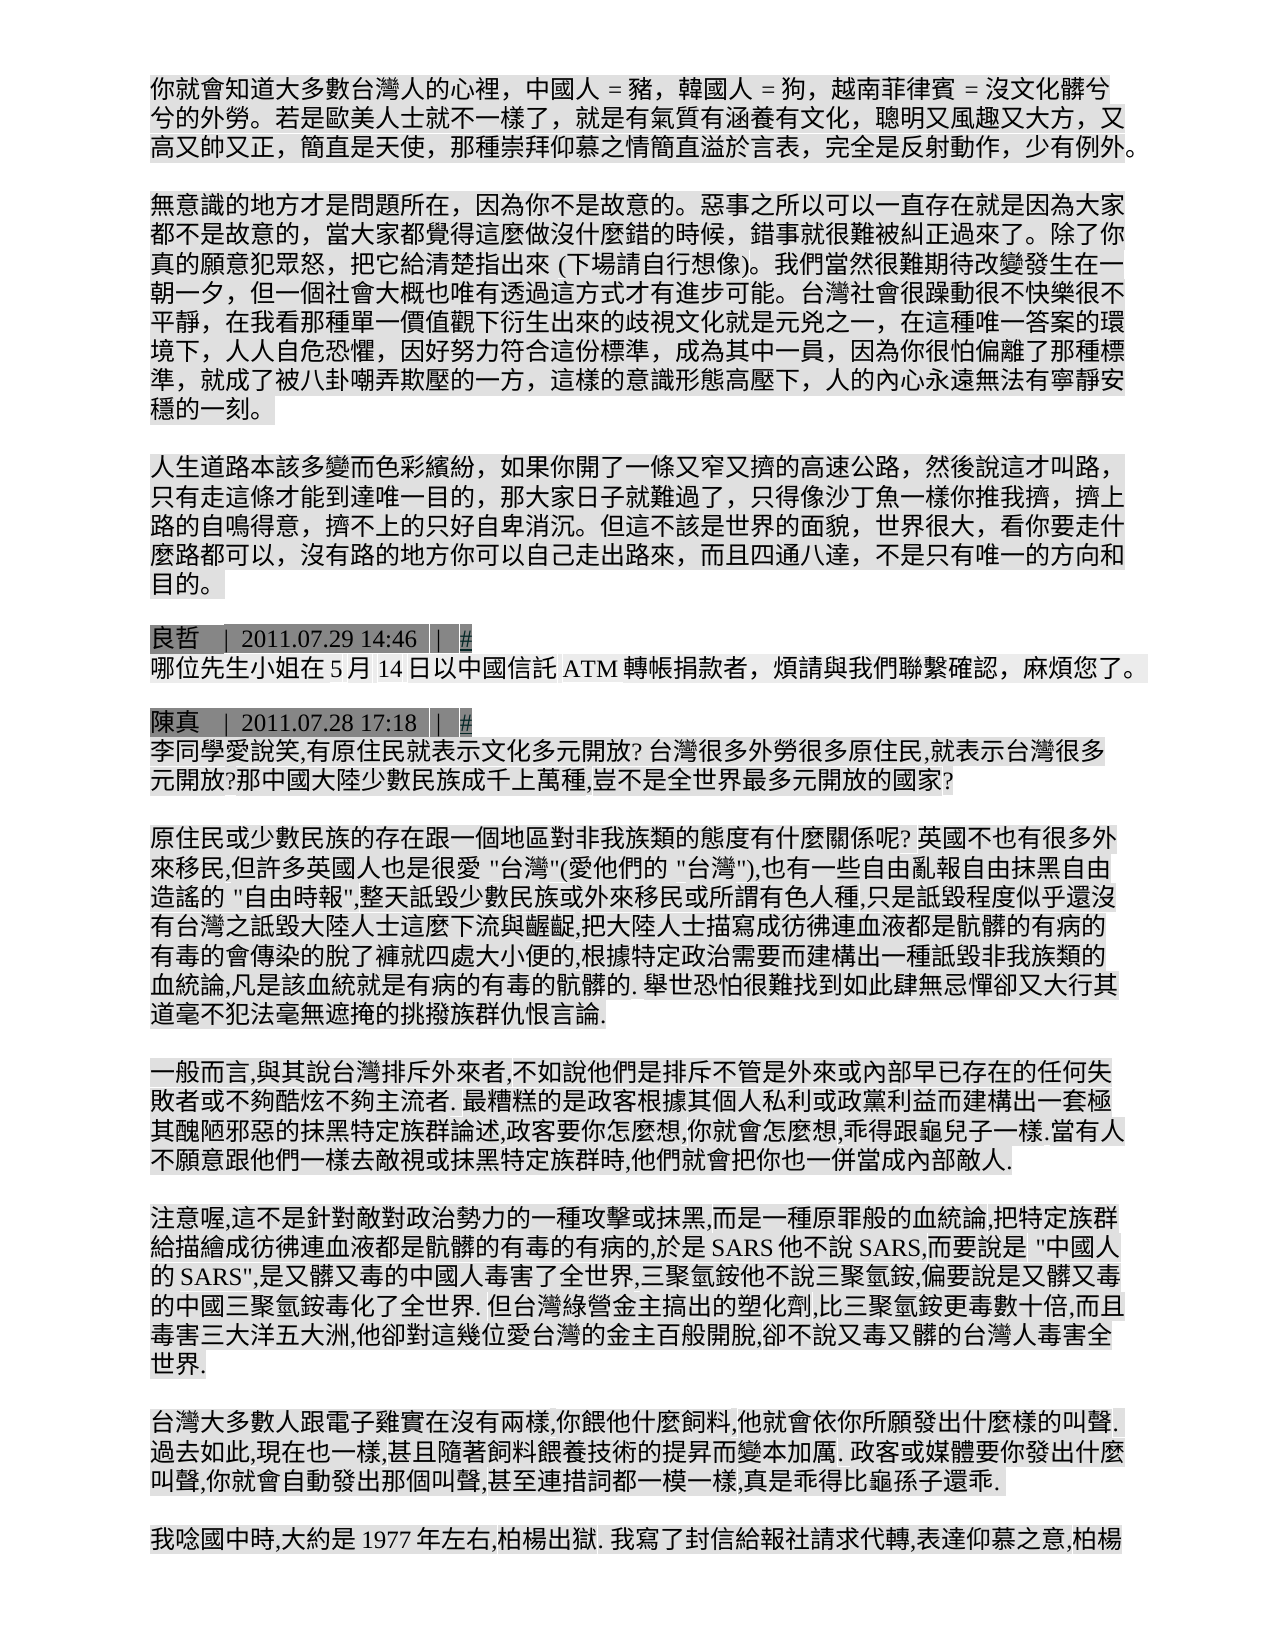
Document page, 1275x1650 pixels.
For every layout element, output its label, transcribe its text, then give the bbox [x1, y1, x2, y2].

text 陳真 | 2011.07.28 17:18 | # [150, 708, 1125, 737]
text 哪位先生小姐在5月14日以中國信託ATM轉帳捐款者，煩請與我們聯繫確認，麻煩您了。 [150, 654, 1125, 683]
text 良哲 | 2011.07.29 14:46 | # [150, 624, 1125, 654]
text 李同學愛說笑,有原住民就表示文化多元開放? 台灣很多外勞很多原住民,就表示台灣很多元開放?那中國大陸少數民族成千上萬種,豈不是全世界最多元開放的國家? 原住民或少數民族的存在跟一個地區對非我族類的態度有什麼關係呢? 英國不也有很多外來移民,但許多英國人也是很愛 "台灣"(愛他們的 "台灣"),也有一些自由亂報自由抹黑自由造謠的 "自由時報",整天詆毀少數民族或外來移民或所謂有色人種,只是詆毀程度似乎還沒有台灣之詆毀大陸人士這麼下流與齷齪,把大陸人士描寫成彷彿連血液都是骯髒的有病的有毒的會傳染的脫了褲就四處大小便的,根據特定政治需要而建構出一種詆毀非我族類的血統論,凡是該血統就是有病的有毒的骯髒的. 舉世恐怕很難找到如此肆無忌憚卻又大行其道毫不犯法毫無遮掩的挑撥族群仇恨言論. 一般而言,與其說台灣排斥外來者,不如說他們是排斥不管是外來或內部早已存在的任何失敗者或不夠酷炫不夠主流者. 最糟糕的是政客根據其個人私利或政黨利益而建構出一套極其醜陋邪惡的抹黑特定族群論述,政客要你怎麼想,你就會怎麼想,乖得跟龜兒子一樣.當有人不願意跟他們一樣去敵視或抹黑特定族群時,他們就會把你也一併當成內部敵人. 注意喔,這不是針對敵對政治勢力的一種攻擊或抹黑,而是一種原罪般的血統論,把特定族群給描繪成彷彿連血液都是骯髒的有毒的有病的,於是SARS他不說SARS,而要說是 "中國人的SARS",是又髒又毒的中國人毒害了全世界,三聚氫銨他不說三聚氫銨,偏要說是又髒又毒的中國三聚氫銨毒化了全世界. 但台灣綠營金主搞出的塑化劑,比三聚氫銨更毒數十倍,而且毒害三大洋五大洲,他卻對這幾位愛台灣的金主百般開脫,卻不說又毒又髒的台灣人毒害全世界. 台灣大多數人跟電子雞實在沒有兩樣,你餵他什麼飼料,他就會依你所願發出什麼樣的叫聲. 過去如此,現在也一樣,甚且隨著飼料餵養技術的提昇而變本加厲. 政客或媒體要你發出什麼叫聲,你就會自動發出那個叫聲,甚至連措詞都一模一樣,真是乖得比龜孫子還乖. 我唸國中時,大約是1977年左右,柏楊出獄. 我寫了封信給報社請求代轉,表達仰慕之意,柏楊 [150, 737, 1125, 1554]
text 底下是前兩天回應臉書上朋友的兩篇文字。基於聯絡需求和樂趣，我從兩年前開始使用臉書，但我最近愈來愈覺得臉書這東西實在很輕浮。這網站有所謂隱私權設定，讓人以為它是一種純私人的空間，但其實很多時候你寫的東西大家還是都看得到；它到底是不是一個公開發言環境實在很難說，這種模稜兩可的本質加上如潮水般隨時會被沖刷掉的發言(因為你所有的朋友的發言都會在彼此的版面上出現，想像你在臉書上有兩百個朋友，每天一個人講一句話，你的版面一天就有兩百則留言)，讓使用者養成一種說話不負責任的習慣，幾乎各種挑撥族群或是歧視或言語操弄或人身八卦都是常態，人們根本不在乎。臉書這東西本質是輕薄短小的，我看總有一天會被人們厭惡而淘汰。 陳真說台灣人排斥非我族類，但我看台灣人自己沒這感覺，他搞不好覺得自己很公正很有正義感很有美感，根本不覺得自己有排他性。這位朋友和我挺熟，在生活和臉書上十分順遂而得寵，差不多是眾星拱月那樣，很受歡迎，她無時無刻喜歡展現自己的所謂優雅和不凡，優雅就算了，但這態勢似隨著時日變本加厲，前幾天在臉書上說她固定去跑步時，看到旁邊的「中年婦女」們在「大放厥詞」抱怨的生活的種種辛苦和不順，然後說我也不是刻板印象啦，我知道這裡頭有很多更深層的結構性因素啦，但是唉，看她們那樣嘮嘮叨叨、大聲碎唸發牢騷，讓我更堅定不要變成那樣的人，要成為一個懂得照顧自己，夠氣質又優雅的女性…bla bla (抱歉為了隱私，原文不能貼出) 因此我寫了這兩段文字回應。鈺錠說我很不識相，竟然敢公然冒犯眾多男性朋友心中的女神。我其實也很猶豫，因為台灣人不好惹，但我最後還是鼓氣勇氣寫了。第二天見面一陣尷尬，對方在我面前眼淚直掉，一直跟我解釋說她不是那樣，她沒有不知人間疾苦云云，我看了實在於心不忍，很後悔，雖然我本意是好的，但有時候就是好意在傷人。 不好意思引用陳真說過的維根斯坦的一段話，我不是故意拿它來給自己文章加分，而是我真的深深被這段話給打動。 --------------------------------- XX，說些老實話，請妳聽了不要覺得被冒犯，我很少對別人發表意見，但我開口就不會說假話，我也不喜歡奉承，如果妳覺得被冒犯到，請原諒我吧，一個粗俗的人畢竟不懂什麼修詞。至少這些是我的真心話，我當妳是朋友，真正的朋友應該不會因為我的一些誠實想法而覺得我是故意找麻煩或懷有敵意。 我看妳臉書上的一堆發言，感覺妳真的蠻自戀的，自戀是好事，我就很自戀，但自我感覺良好到某種無知卻是另一回事。一個人有沒有辦法看起來很優雅或很溫馨或很有氣質，純綷是看他/她的社經條件，用什麼"結構性因素"這種詞真的是蠻傻的，說穿了是一種漂亮修詞，中產階級用來吃下層階級豆腐的粗口罷了。我想妳大概從小到大沒吃過什麼苦吧，沒有真正窮過、病過、被生活打擊過，體會過什麼是沒錢吃飯、沒錢繳房租，自己或親友發生事故求助無門是什麼感覺，妳大概也沒有被歧視過、被不良的環境和人糟蹋過，沒有真正為了生存而委屈求全或奔波勞累過。 我不是說人一定要過這種苦日子後才能來談道理，沒有人喜歡受苦，我要說的是一個人有沒有辦法避開這些痛苦，和他的社經地位是直接相關的。物質條件好，沒有後顧之憂的人可以不必委屈自己，沒錢沒勢的人就只能撐著掙扎求生。 只要是人，其實品性耐性美感都差不多，那些妳認為「大放厥詞」抱怨生活種種的歐巴桑，其實就只是因為她們無法逃開那樣的生活，而任何人在那樣的處境下都不會有多少耐心和意願去維持什麼優雅形象或氣質的，活都很困難了，還什麼狗屁優雅? 當你的生活充滿苦處時，抱怨只是一種必然。妳覺得大聲講話或潑婦罵街很讓妳受不了是嗎? 我想那是因為妳從來沒有受過真正的苦，那種會讓妳大聲痛哭或痛罵的苦。 不要誤會，我不是責備妳，一個人生來是什麼命多半是註定的，妳若有很好的家庭或工作或經濟狀況而可以過順遂的日子，應該感到高興，好好享受妳的生活。但多用些大腦，理解一下這個世界，我是說真正的理解而不是用一堆既有的眼光或理論去評價別人。妳是輔導老師不是嗎? 輔導老師理應是最有同理心(empathy) 和病識感 (insight) 的，我不懷疑妳的專業，但依我的觀察結果，我實在很難想像被妳輔導的後果，如果我是個歐巴桑或是問題家庭的小孩，我會很害怕被妳輔導，我很怕妳會叫我要優雅/要有氣質/要安靜/不要生氣/要乖/要融入群體/不可以說髒話/要聽老師的話/不可以怨天尤人/不要偏激/不要得罪人，套句妳說的話，妳似乎沒有辦法「確實地理解到」別人的痛苦。否則妳就不會這樣子講那些歐巴桑了。 能維持規律運動，整天跑步攀岩游泳健身的，不會是底層階級的人做的事，多半是中產階級才會那麼有錢有閒，如果這些作息或運動讓妳有什麼優雅或氣質的感覺，那純綷就是因為妳是個中產階級。中產沒什麼不好，像我現在就慢慢開始過著一種中產的生活形態。但我們最好有點病識感，不要自欺欺人，說什麼自己穩定的生活和情緒和優雅的形象是發自內心或自己努力修養來的，那太不老實了; 現代人發明了所謂公主病王子病天龍國之類的名詞，但在我看病因都差不多，以為自己「本質上」優於別人在我看是最壞最壞的一種病。當然我不是說妳”就是”這樣，妳是不是這樣只有妳自己知道，我只是說妳的文字給我那種感覺。 人其實都差不多，如果把妳從出生就丟到那些歐巴桑的環境，說不定妳現在就和她們一模一樣，或是把妳丟到我的環境，說不定妳也和我現在一樣滿口粗話笑話，整天想著春天的氣息。反之亦然。一個人的”氣質”大概是出生就註定了，端看送子鳥把你丟到哪家的門口，但一個人的品性卻是看他後天的作為，簡單講是一種對非我族類的事物的思索和理解，比如我見過很多三教九流的人，我觀察到有錢人大都很不快樂，內心很不平靜，但我不會因此而瞧不起他或惡意貶低他們，即便我覺得中產階級和上流階級讓我感到很反感，我不會因此把他們說成一副「生來」就那麼蠢那麼物欲那麼壞心眼而無法改變，進而突顯自己，說自己是優於他們。人生來都差不多，差別只在你/妳生在哪裡。如果再簡化點說不過是一個錢字，大家都說錢是身外物，確實，錢不過是你銀行戶頭裡一個數字，但這個數字卻讓人的生命如此不同。至少它和什麼氣質優雅家教談吐是正相關的。 如果我寫這些讓妳覺得不舒服，請寬恕我吧，至少我是抱著全然的誠意，一般人不會浪費時間打一兩千字只為了得罪朋友吧，而且還是一個禮拜見兩三次面、相處愉快的好朋友。寫這些其實也不是針對妳，我寫給所有我在臉書上認識的朋友，你們不要覺得在看好戲，捫心自問吧，自己是什麼樣的人，過什麼樣的生活，然後再決定用什麼態度對待和你不一樣的人。哲學家維根思坦（Ludwig Wittgenstein）說：「安靜過活，善待每一個人，理解他們，因為這是我們所有人共同的願望。」 最後拜託，別按什麼讚了，我感覺臉書上大家拼命按讚只是為了一種緩和氣氛手段、一種表態、一種怕被人家發現自己不爽的掩飾。講正經話時按「讚」是很輕浮的，想法上的衝突有時不是一件那麼讓人舒服的事。我寫這些如果讓有人看了很開心覺得很讚，那表示你/妳並沒有真正在聽我說什麼，否則你/妳應該覺得被深深擊中才對。 --------------------------------- 寫一點延伸的想法，和任何人都無關，純綷就事討論。 我對任何人的回應純綷是針對對方文字給我的感覺，文字就像指紋一樣，反映的是你自己的美感或氣味。美感和道德感有時是分不開的，如果我對誰使用強烈措詞，那是因為你的文字讓我覺得偏離了一個正直的發言該有的態度，比如說讓我覺得對任何社會定義下的弱勢者或失敗者有歧視的意味。 當然凡事都很難說，我的觀感只是我的觀感，你究竟是不是這樣的人或抱有那樣的心態，只有你自己知道，有些事屬唯心，一個人如何證明自己寫東西是不是帶著優越感或是歧視? 沒辦法對吧? 就像如果你看了我寫的這些覺得我好像很兇惡或很生氣，但其實我沒有啊，我算是個很和善很快樂的人，而且這兩天心情好得不得了(因為賺了一筆錢)，看啥事都順眼，但我卻無法證明這點。所以重點是討論就是討論，你純綷只能就文字意義或感覺上來表達你的想法，我對一個人的批評只屬文字層面，倘若你本人不是這樣，那就好了，就當我在放屁好了。 這就是為什麼我寫東西常猶豫再三，因為我寫的都是肺腑之言，當我對一件事感到反感時，只要我決定開口，我不會為了人際利害關係或什麼表面和諧而說出違心之論，和我作朋友應該可以很放心，我有任何不爽都一定直接對當事人講的，絕不會在背後陰陰暗暗地批評造謠或搞小動作。我知道這樣是很不合乎台灣人發言習慣的，台式教育叫我們要維持表面和諧，要八面玲瓏，不要得罪人，要懂明哲保身，特別是你的朋友(敵人就隨便了，要搞破壞要來陰的都行)。我發現台式的朋友關係有時挺脆弱的，吃喝玩樂時稱兄道弟，但只要對彼此有什麼想法或行為上的批評，哪怕只是一句話一個字，很快就能撕破臉。身為正港的台灣人，我太清楚台灣人的這種性格，很不幸我長到這麼大，出社會這麼久，永遠沒有真正學乖，當我覺得該對一件不對的事做反應，往往就得罪人。 哈利波特裡有個角色叫作奈威，胖胖的很遲鈍，課業和人際關係都不怎麼靈光，在故事裡是一個象徵著弱勢者的角色，但他也有勇敢的一面。第一集最後校長頒獎時還給了他一份最關鍵的分數，記得為什麼嗎? 校長的理由是「挺身對抗你的敵人很簡單，但挺身對抗你的朋友卻很難」，基於他正直的舉動，校長把最關鍵的分數給了他。 對我來說也是這樣，是否要對朋友的一番在我看來不對的行為作出批評呢? 經常覺得猶豫，我是個膽小的人，面對各種可預知的後果和尷尬，常常就提不起勇氣了。但總有那麼偶而，我還是會忍不住。如果讓你覺得不爽，請大人有大量，原諒我一張笨嘴吧! 基本上我也只就事論事，人身層次上我就不敢去批評，我知道這有時很難拿捏，但我對人基本上是懷著敬意的，特別是自己認識的人。 也許你會說，幹麻小題大作呢? 不過就是在 facebook 上開開玩笑，值得你這麼嚴肅長篇大論，像在說教一樣講什麼大道理似的。問題就在這裡，你覺得是小事，在我看卻是大事。我們畢竟是在網路環境發言，facebook 算不算公開環境很難說，但你寫的字字句句不是只有你看的到，還有很多人其他人在看，這時候我們應該就要小心一點。台灣是一種充滿歧視文化的地方，歧視任何弱勢者或失敗者或不符合社會常規定義下的人事物，比如外勞/原住民/深膚色者/同性戀/中老年人/中年不婚者/離婚者/墮胎者/低下階層/窮人/矮胖者/精神病人…等等等等等。歧視就算了，重點是我們不認為自己在歧視。 我們似乎已經很習慣拿這些族群來開玩笑或貶抑，當一個環境裡大家都這麼做的時候，你就根本不會意識到這是一件錯誤的事。你也許會說沒有啦沒有啦，我沒有那個意思啦，我是無心的啦，我沒有那樣想啦~ 但你”心裡”有沒有那樣"想"不是重點，重點是你說的話和做的事有沒有帶著那樣的意涵或意識形態，至於有沒有則是由聽的人決定，不是你來決定的，所謂言者無心，聽者有意。 有心或有意識的惡不可怕，無心為惡才是最可怕的，因為我們不知道或不認為自己在做錯事。最近有個非常出名的印度裔加拿大諧星 Russell Peters，類似單口相聲吧，大拿種族開玩笑，舉凡膚色/身高/口音/文化習慣/體味/身材/姓名/甚至小雞雞長度都明目張膽拿來嘲弄，因此大受歡迎，每場表演都爆滿，奇怪的是台下各個國家、各色人種都有，印度中國美國英國韓國牙買加南美洲義大利菲律賓日本，簡直是聯合國。這些人很奇怪，不但大老遠來看表演，簡直是花錢來被歧視的，比如說 Peters 會問台下某個觀眾(好比台灣人)他的名字，你告訴他我叫阿恐好了，他接著就會拿阿恐這發音大開玩笑，說你名字聽起來像英文的小雞雞或大便什麼的，可以數落你這名字一連數落個五分鐘。但全場都愛這愛得不得了，笑得最開心的往往就是那個被嘲笑的人。你會很好奇為什麼，其實不為什麼，因為他是故意的，故意讓自己看起來像個歧視別人的混蛋。當你有意識到自己在做什麼的時候，惡事不會有什麼殺傷力的，因為人有基本的美惡美醜的辨別能力，好事壞事總會得到它應有的論斷和處置，當你帶了點善意和幽默感時，惡事甚至不是再惡事，反而成就了人的快樂和理解。看這 Peters 舞台下觀眾一片和樂融融，白人黑人阿拉伯人猶太人華人全都發自內心開懷大笑，你不禁覺得有那麼一瞬間，世界真的是和平的。 相反地，真正的惡事往往都是無心的，台灣社會很封閉，對各種人事物的評價論斷標準很單一，基本上就是看你夠不夠有錢/頭銜夠不夠響亮/出不出名/喬事情夠不夠力/長得夠不夠高/夠不夠瘦/夠不夠白/談吐夠不夠得宜/穿衣服夠不夠體面/舉止夠不夠優雅，只要有任何一項偏離這些標準，往往就對你失去興趣，甚至不屑一顧了，糟糕一點的就像我看到的，有機會就在社交上或網路上對自己看不起的人事物八卦嘲弄一番，以示自己較為不凡優越。這幾乎是台灣人的標準性格了。而這些全是下意識的，像反射動作一樣。比如你提到中國人或越南人或韓國人，台灣人八成就立刻在心裡建立一個負面刻板印象，從各種發言玩笑你就會知道大多數台灣人的心裡，中國人 = 豬，韓國人 = 狗，越南菲律賓 = 沒文化髒兮兮的外勞。若是歐美人士就不一樣了，就是有氣質有涵養有文化，聰明又風趣又大方，又高又帥又正，簡直是天使，那種崇拜仰慕之情簡直溢於言表，完全是反射動作，少有例外。 無意識的地方才是問題所在，因為你不是故意的。惡事之所以可以一直存在就是因為大家都不是故意的，當大家都覺得這麼做沒什麼錯的時候，錯事就很難被糾正過來了。除了你真的願意犯眾怒，把它給清楚指出來 (下場請自行想像)。我們當然很難期待改變發生在一朝一夕，但一個社會大概也唯有透過這方式才有進步可能。台灣社會很躁動很不快樂很不平靜，在我看那種單一價值觀下衍生出來的歧視文化就是元兇之一，在這種唯一答案的環境下，人人自危恐懼，因好努力符合這份標準，成為其中一員，因為你很怕偏離了那種標準，就成了被八卦嘲弄欺壓的一方，這樣的意識形態高壓下，人的內心永遠無法有寧靜安穩的一刻。 人生道路本該多變而色彩繽紛，如果你開了一條又窄又擠的高速公路，然後說這才叫路，只有走這條才能到達唯一目的，那大家日子就難過了，只得像沙丁魚一樣你推我擠，擠上路的自鳴得意，擠不上的只好自卑消沉。但這不該是世界的面貌，世界很大，看你要走什麼路都可以，沒有路的地方你可以自己走出路來，而且四通八達，不是只有唯一的方向和目的。 [150, 75, 1125, 599]
